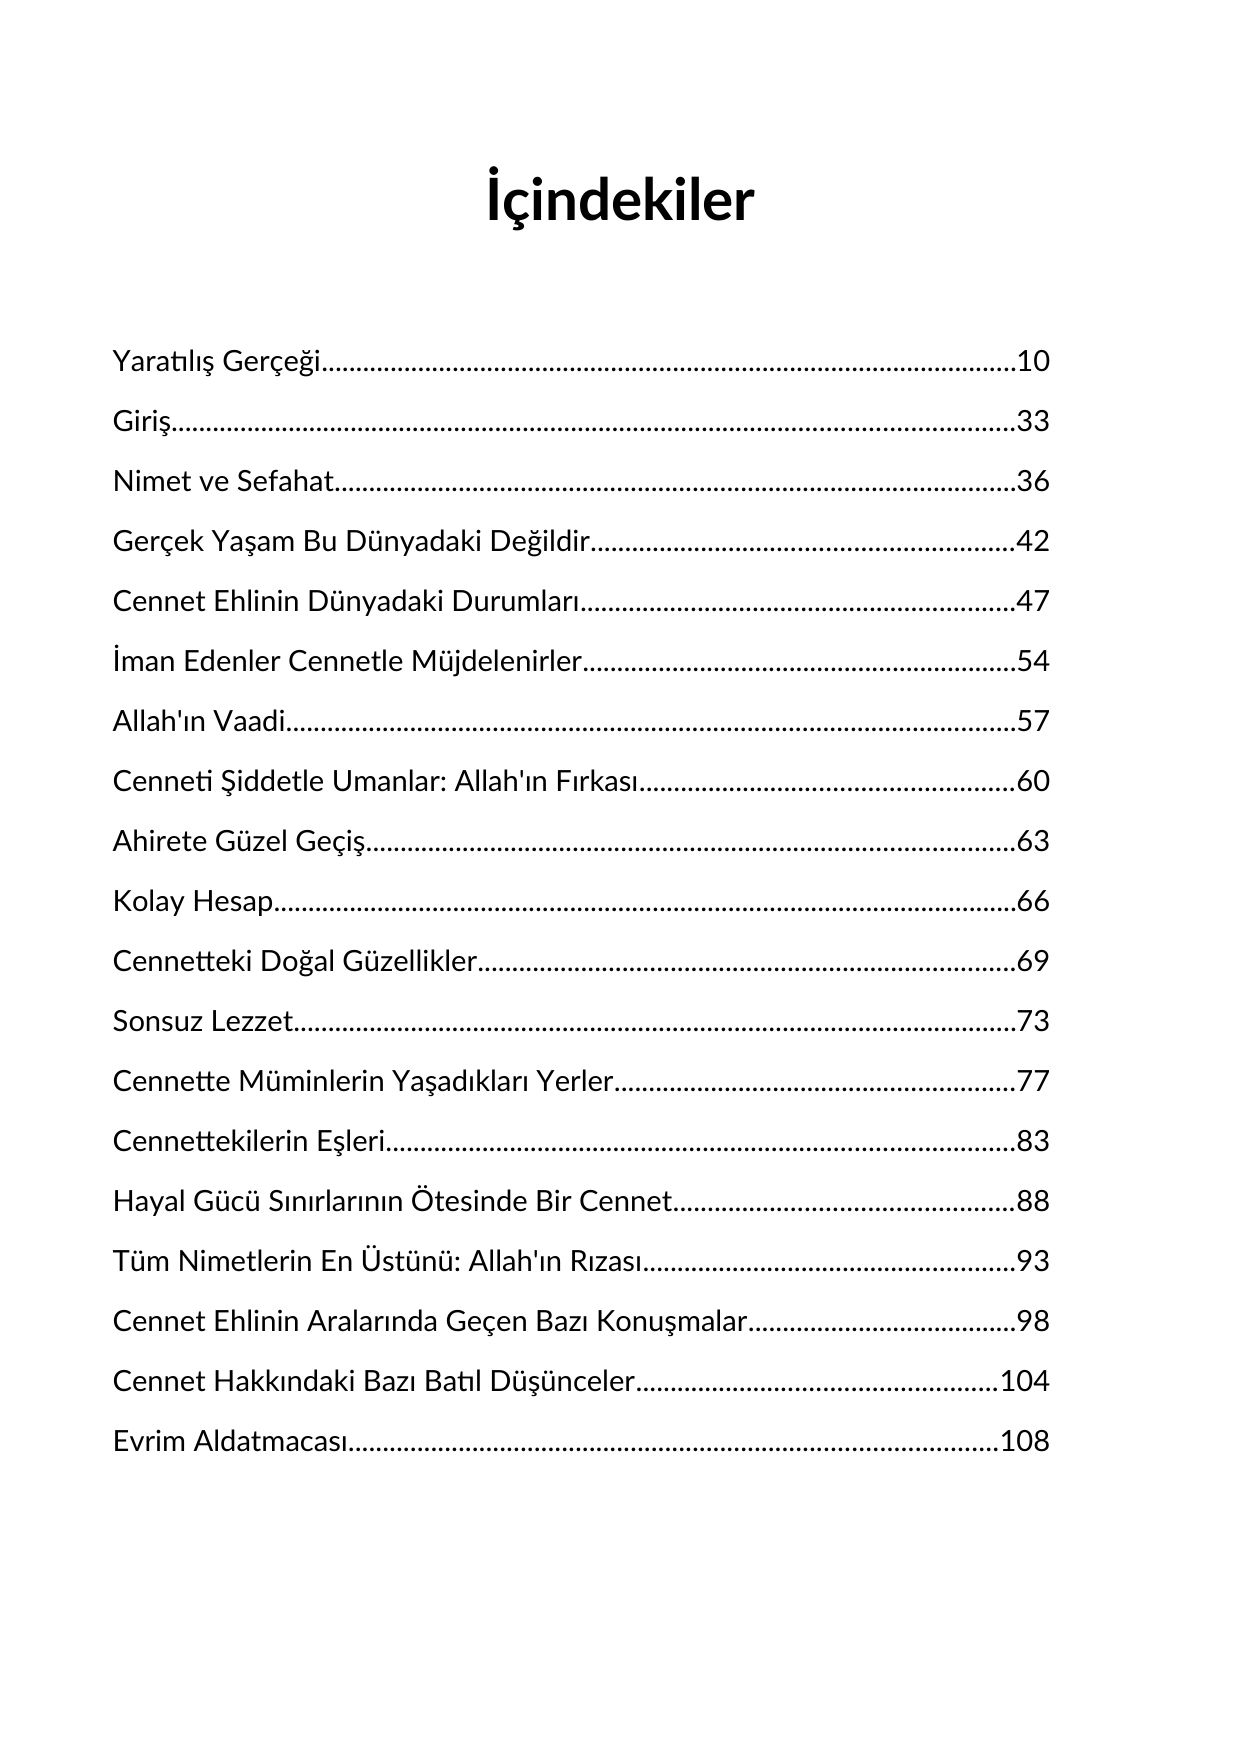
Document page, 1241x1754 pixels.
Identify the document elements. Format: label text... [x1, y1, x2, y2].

subtitle Ahirete Güzel Geçiş 63 [112, 823, 1165, 858]
subtitle İçindekiler [75, 162, 1165, 232]
subtitle Yaratılış Gerçeği 10 [112, 343, 1165, 378]
subtitle Nimet ve Sefahat 36 [112, 463, 1165, 498]
subtitle Cennet Ehlinin Dünyadaki Durumları 47 [112, 583, 1165, 618]
subtitle Tüm Nimetlerin En Üstünü: Allah'ın Rızası 93 [112, 1243, 1165, 1278]
subtitle Gerçek Yaşam Bu Dünyadaki Değildir 42 [112, 523, 1165, 558]
subtitle Evrim Aldatmacası 108 [112, 1423, 1165, 1458]
subtitle İman Edenler Cennetle Müjdelenirler 54 [112, 643, 1165, 678]
subtitle Cennet Ehlinin Aralarında Geçen Bazı Konuşmalar 98 [112, 1303, 1165, 1338]
subtitle Cennette Müminlerin Yaşadıkları Yerler 77 [112, 1063, 1165, 1098]
subtitle Cenneti Şiddetle Umanlar: Allah'ın Fırkası 60 [112, 763, 1165, 798]
subtitle Giriş 33 [112, 403, 1165, 438]
subtitle Hayal Gücü Sınırlarının Ötesinde Bir Cennet 88 [112, 1183, 1165, 1218]
subtitle Kolay Hesap 66 [112, 883, 1165, 918]
subtitle Cennettekilerin Eşleri 83 [112, 1123, 1165, 1158]
subtitle Cennetteki Doğal Güzellikler 69 [112, 943, 1165, 978]
subtitle Allah'ın Vaadi 57 [112, 703, 1165, 738]
subtitle Cennet Hakkındaki Bazı Batıl Düşünceler 104 [112, 1363, 1165, 1398]
subtitle Sonsuz Lezzet 73 [112, 1003, 1165, 1038]
